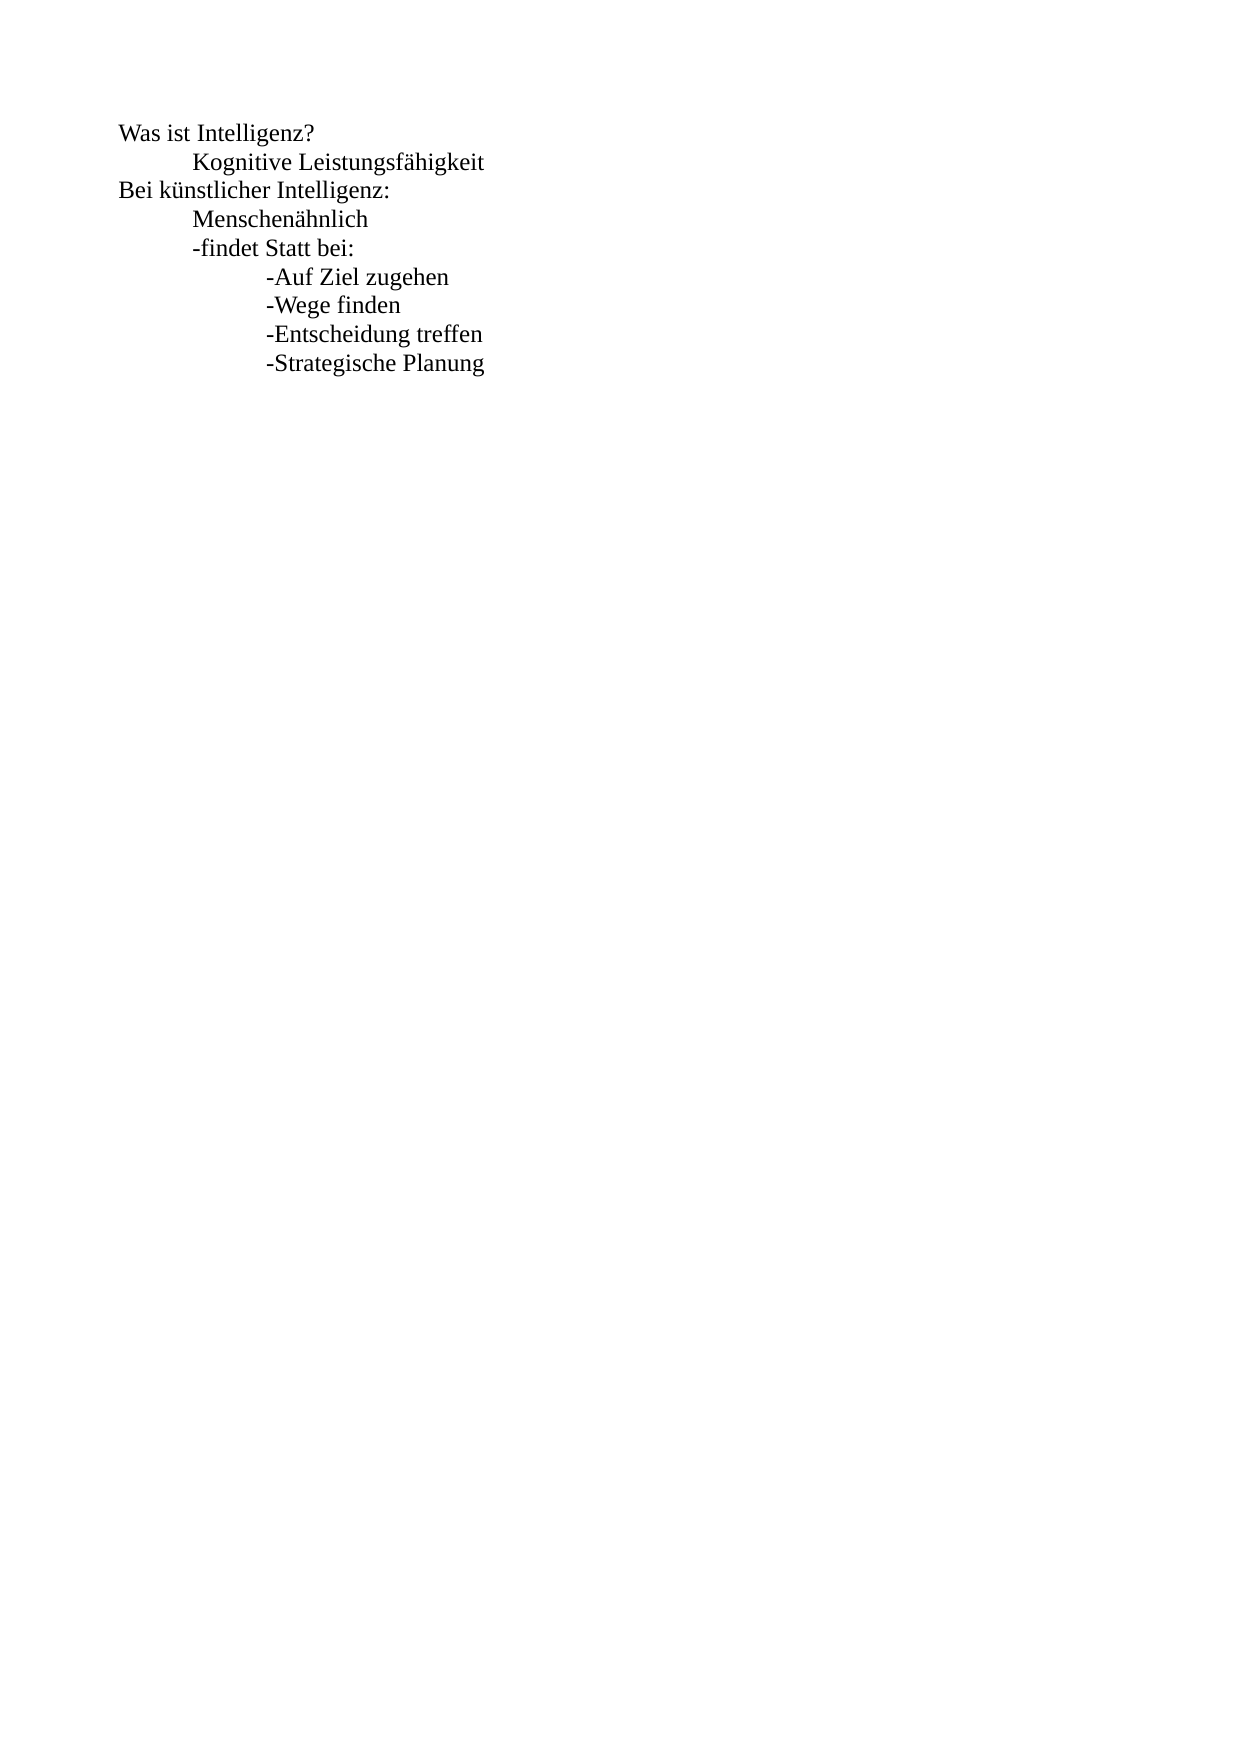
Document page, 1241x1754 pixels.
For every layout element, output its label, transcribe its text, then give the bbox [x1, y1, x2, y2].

text Bei künstlicher Intelligenz: [118, 176, 1122, 204]
text Was ist Intelligenz? [118, 118, 1122, 147]
text -Wege finden [118, 291, 1122, 319]
text Menschenähnlich [118, 204, 1122, 233]
text -Auf Ziel zugehen [118, 262, 1122, 291]
text -Strategische Planung [118, 348, 1122, 377]
text -Entscheidung treffen [118, 319, 1122, 348]
text Kognitive Leistungsfähigkeit [118, 147, 1122, 176]
text -findet Statt bei: [118, 233, 1122, 262]
